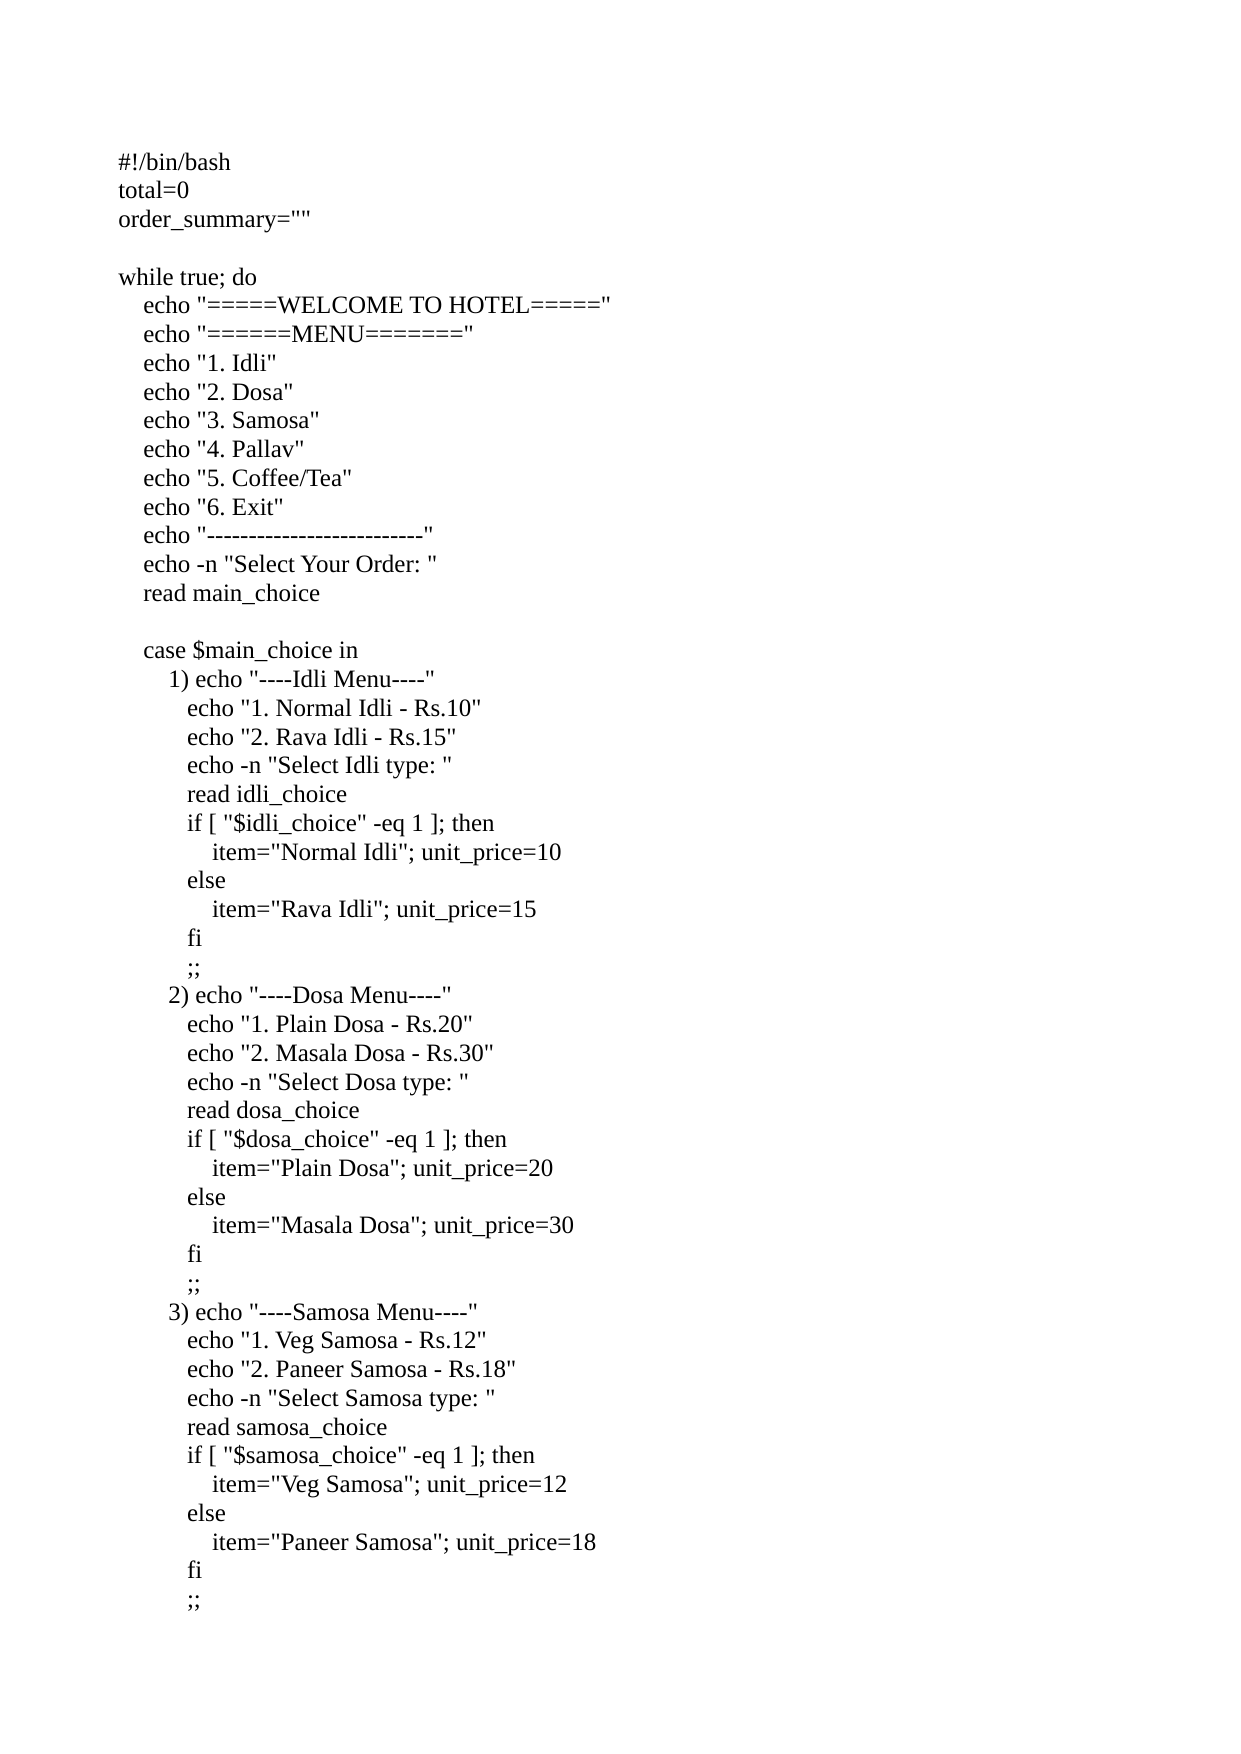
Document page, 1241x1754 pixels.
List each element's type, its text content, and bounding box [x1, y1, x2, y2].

text echo "1. Plain Dosa - Rs.20" [118, 1009, 1122, 1038]
text echo "--------------------------" [118, 521, 1122, 549]
text echo "2. Dosa" [118, 377, 1122, 406]
text echo -n "Select Idli type: " [118, 751, 1122, 779]
text else [118, 1498, 1122, 1527]
text item="Rava Idli"; unit_price=15 [118, 894, 1122, 923]
text echo "2. Paneer Samosa - Rs.18" [118, 1354, 1122, 1383]
text echo "3. Samosa" [118, 406, 1122, 434]
text 1) echo "----Idli Menu----" [118, 664, 1122, 693]
text order_summary="" [118, 204, 1122, 233]
text echo "======MENU=======" [118, 319, 1122, 348]
text total=0 [118, 176, 1122, 204]
text echo "6. Exit" [118, 492, 1122, 521]
text read main_choice [118, 578, 1122, 607]
text item="Normal Idli"; unit_price=10 [118, 837, 1122, 866]
text echo "4. Pallav" [118, 434, 1122, 463]
text fi [118, 1556, 1122, 1584]
text echo "=====WELCOME TO HOTEL=====" [118, 291, 1122, 319]
text item="Masala Dosa"; unit_price=30 [118, 1211, 1122, 1239]
text echo "1. Idli" [118, 348, 1122, 377]
text fi [118, 1239, 1122, 1268]
text item="Paneer Samosa"; unit_price=18 [118, 1527, 1122, 1556]
text else [118, 1182, 1122, 1211]
text 3) echo "----Samosa Menu----" [118, 1297, 1122, 1326]
text item="Plain Dosa"; unit_price=20 [118, 1153, 1122, 1182]
text else [118, 866, 1122, 894]
text echo -n "Select Your Order: " [118, 549, 1122, 578]
text ;; [118, 1584, 1122, 1613]
text echo -n "Select Samosa type: " [118, 1383, 1122, 1412]
text read idli_choice [118, 779, 1122, 808]
text item="Veg Samosa"; unit_price=12 [118, 1469, 1122, 1498]
text fi [118, 923, 1122, 952]
text #!/bin/bash [118, 147, 1122, 176]
text if [ "$dosa_choice" -eq 1 ]; then [118, 1124, 1122, 1153]
text while true; do [118, 262, 1122, 291]
text if [ "$samosa_choice" -eq 1 ]; then [118, 1441, 1122, 1469]
text echo "2. Rava Idli - Rs.15" [118, 722, 1122, 751]
text read dosa_choice [118, 1096, 1122, 1124]
text 2) echo "----Dosa Menu----" [118, 981, 1122, 1009]
text ;; [118, 952, 1122, 981]
text if [ "$idli_choice" -eq 1 ]; then [118, 808, 1122, 837]
text echo "2. Masala Dosa - Rs.30" [118, 1038, 1122, 1067]
text echo "1. Veg Samosa - Rs.12" [118, 1326, 1122, 1354]
text case $main_choice in [118, 636, 1122, 664]
text read samosa_choice [118, 1412, 1122, 1441]
text echo "5. Coffee/Tea" [118, 463, 1122, 492]
text echo "1. Normal Idli - Rs.10" [118, 693, 1122, 722]
text ;; [118, 1268, 1122, 1297]
text echo -n "Select Dosa type: " [118, 1067, 1122, 1096]
